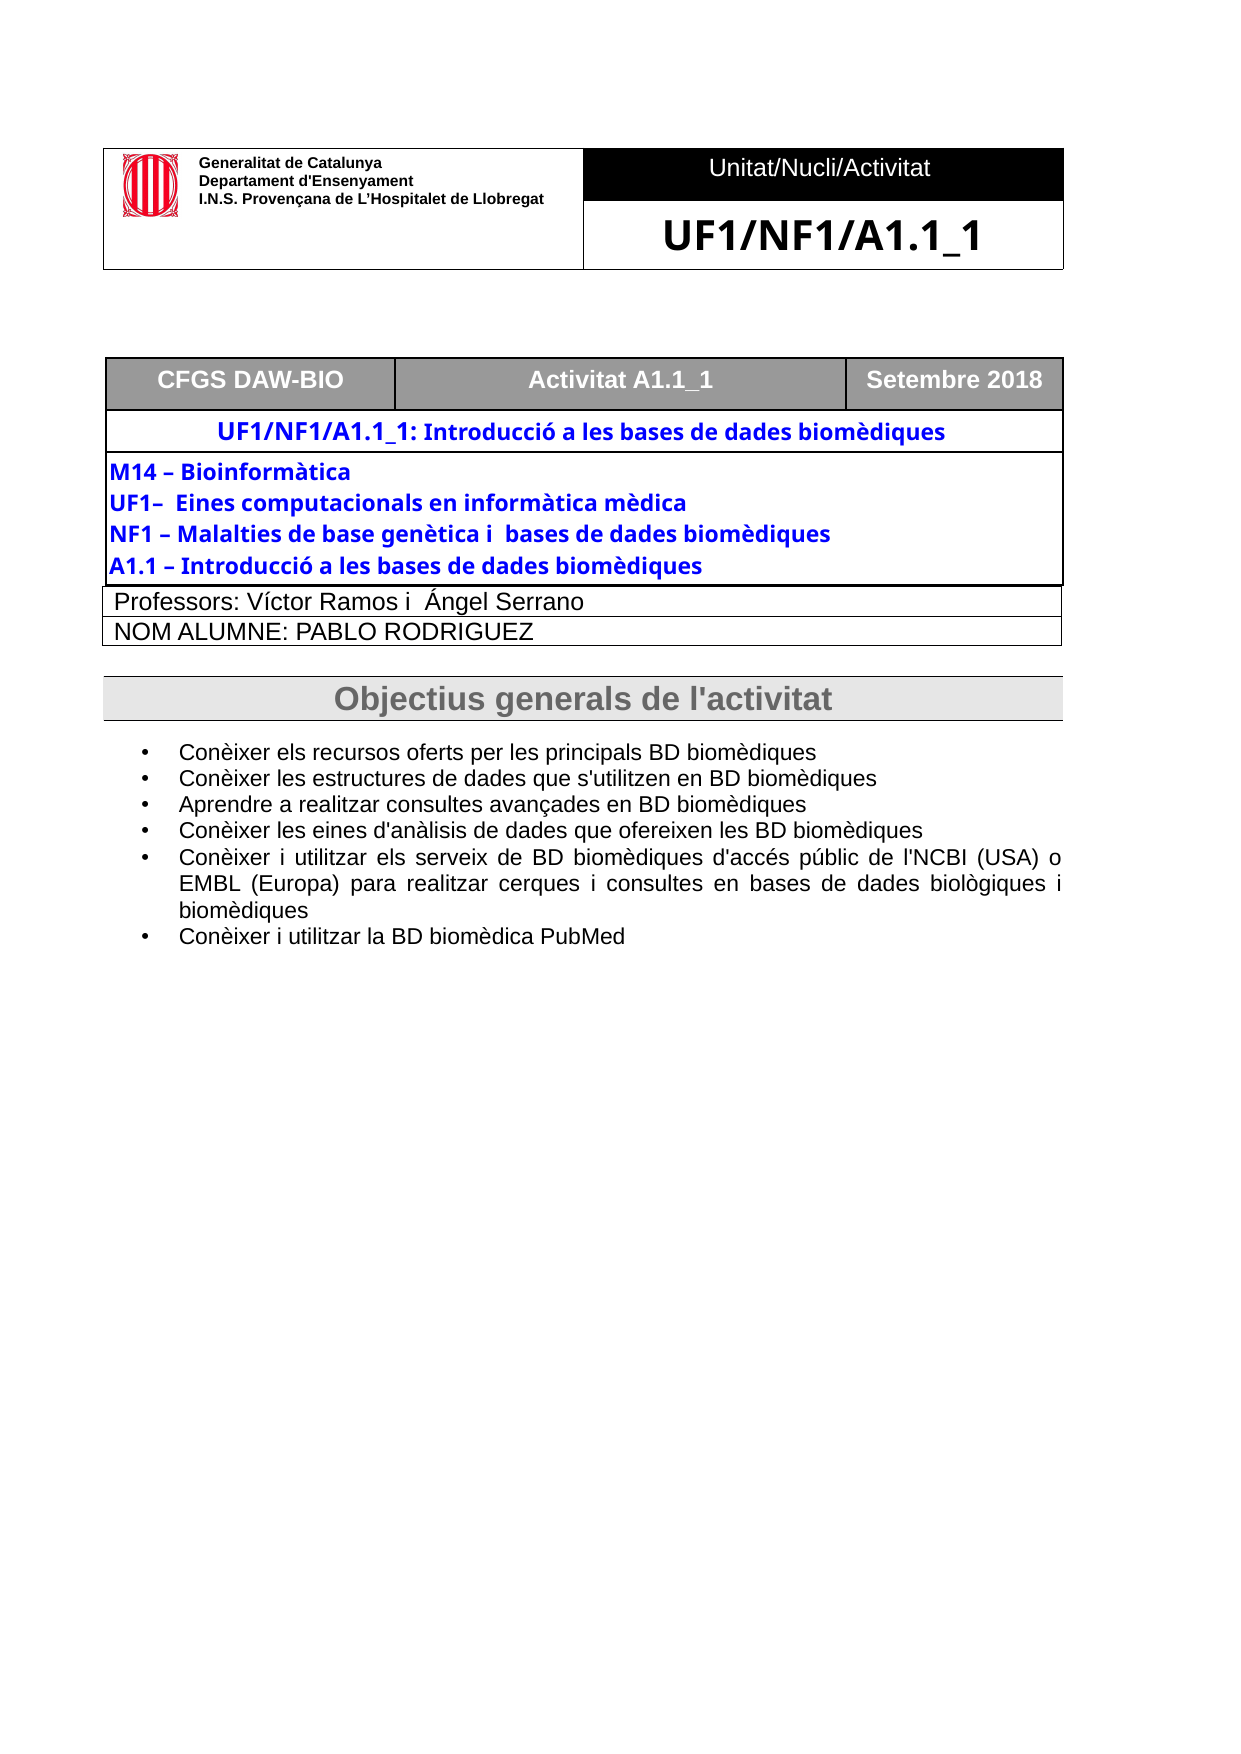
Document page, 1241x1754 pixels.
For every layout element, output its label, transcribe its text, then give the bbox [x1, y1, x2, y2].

list Conèixer les estructures de dades que s'utilitzen en BD biomèdiques [141, 765, 1063, 791]
table_cell NOM ALUMNE: PABLO RODRIGUEZ [103, 617, 1061, 645]
table_cell UF1/NF1/A1.1_1: Introducció a les bases de dades biomèdiques [107, 411, 1062, 451]
list Conèixer i utilitzar els serveix de BD biomèdiques d'accés públic de l'NCBI (USA) o EMBL (Europa) para realitzar cerques i consultes en bases de dades biològiques i biomèdiques [141, 844, 1063, 923]
table_header Setembre 2018 [847, 359, 1062, 409]
table_header Professors: Víctor Ramos i Ángel Serrano [103, 587, 1061, 616]
table_header CFGS DAW-BIO [107, 359, 394, 409]
list Conèixer els recursos oferts per les principals BD biomèdiques [141, 738, 1063, 765]
list Conèixer i utilitzar la BD biomèdica PubMed [141, 923, 1063, 949]
table_cell M14 – Bioinformàtica UF1– Eines computacionals en informàtica mèdica NF1 – Malalties de base genètica i bases de dades biomèdiques A1.1 – Introducció a les bases de dades biomèdiques [107, 453, 1062, 584]
list Conèixer les eines d'anàlisis de dades que ofereixen les BD biomèdiques [141, 817, 1063, 844]
list Aprendre a realitzar consultes avançades en BD biomèdiques [141, 791, 1063, 817]
table_header Activitat A1.1_1 [396, 359, 845, 409]
text Objectius generals de l'activitat [103, 677, 1063, 721]
